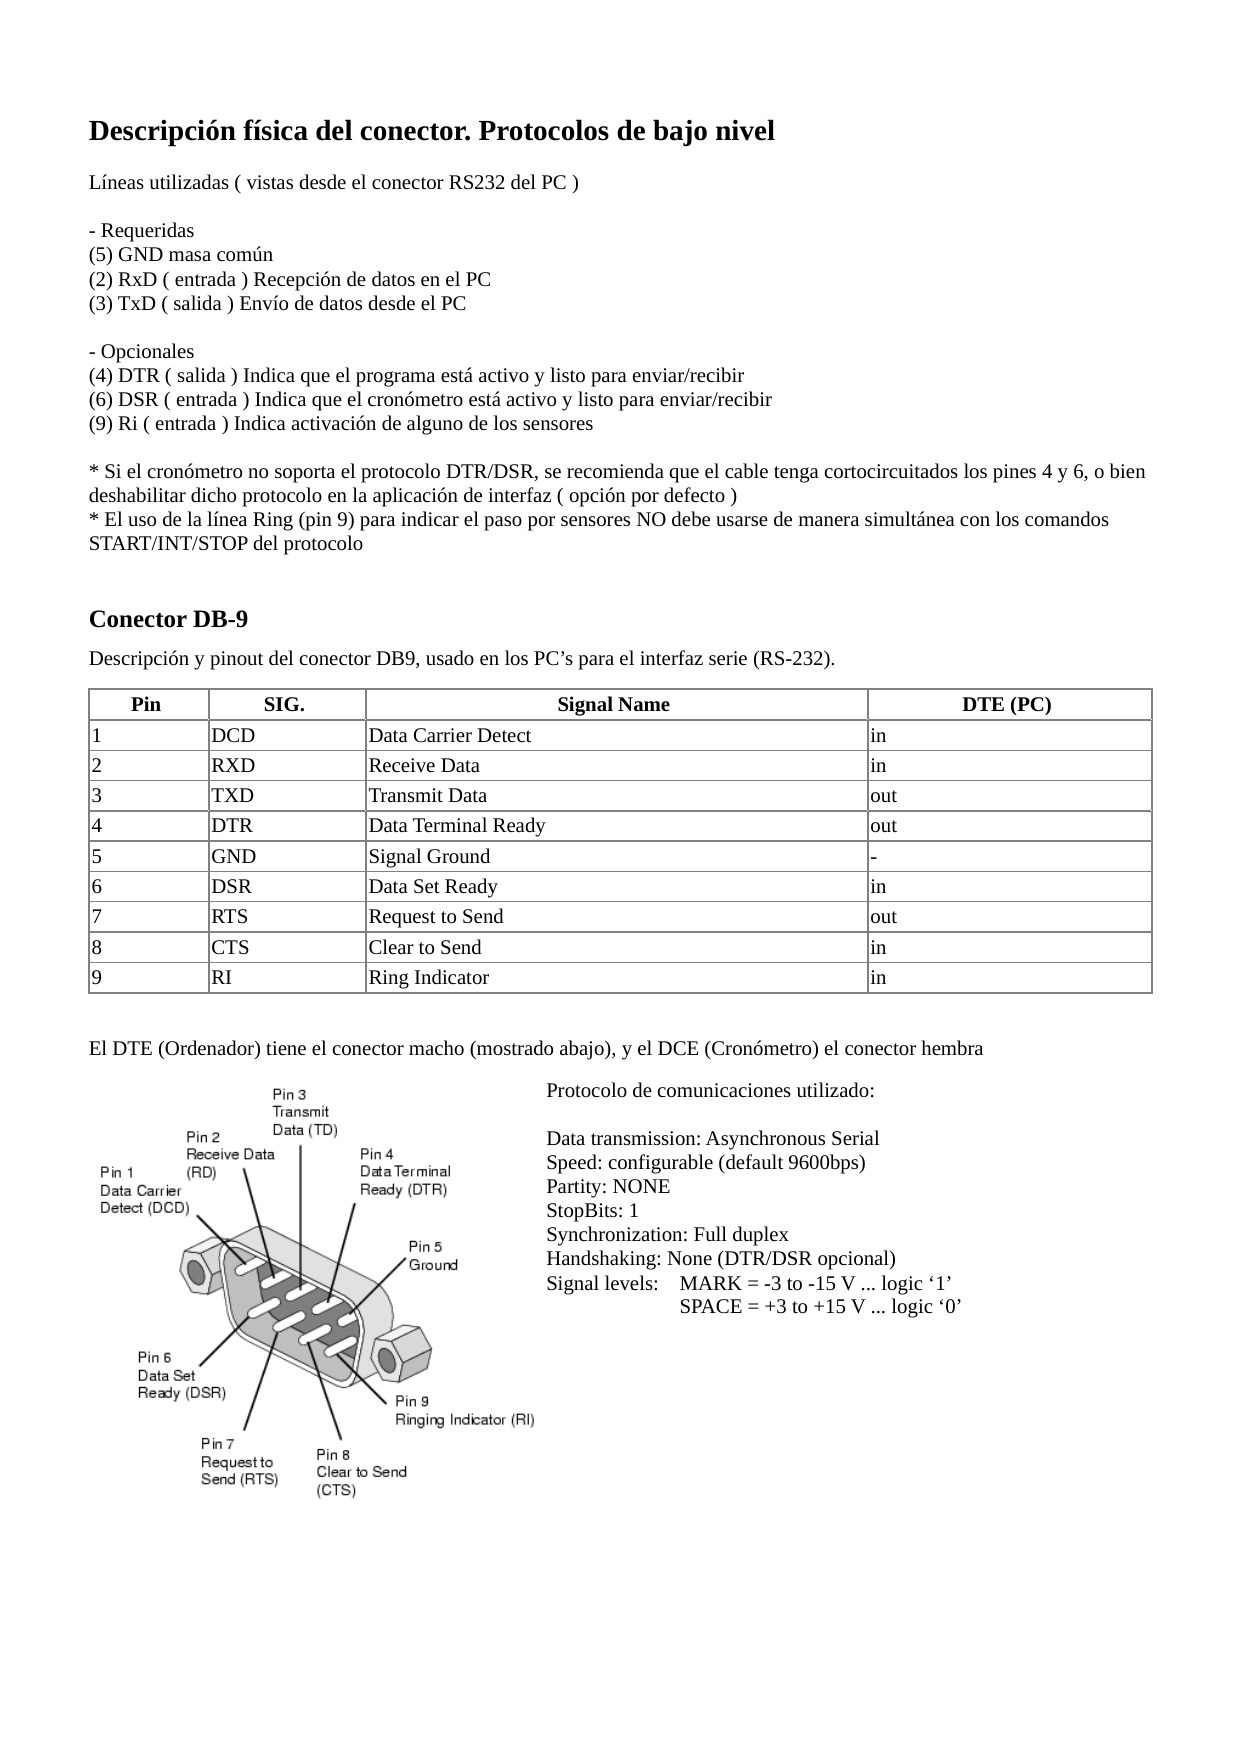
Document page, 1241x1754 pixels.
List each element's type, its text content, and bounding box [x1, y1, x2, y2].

table_cell 1 [90, 721, 208, 749]
text (9) Ri ( entrada ) Indica activación de alguno de los sensores [88, 411, 1152, 435]
text El DTE (Ordenador) tiene el conector macho (mostrado abajo), y el DCE (Cronómetro) el conector hembra [88, 1036, 1152, 1060]
text - Requeridas [88, 218, 1152, 242]
table_cell Ring Indicator [367, 963, 867, 992]
text StopBits: 1 [546, 1198, 1152, 1222]
table_cell in [869, 933, 1151, 962]
table_cell RI [210, 963, 365, 992]
table_cell 5 [90, 842, 208, 871]
table_cell in [869, 751, 1151, 780]
text Descripción física del conector. Protocolos de bajo nivel [88, 113, 1152, 146]
text Handshaking: None (DTR/DSR opcional) [546, 1246, 1152, 1270]
table_header DTE (PC) [869, 690, 1151, 719]
table_cell 3 [90, 781, 208, 810]
table_cell - [869, 842, 1151, 871]
table_cell 4 [90, 812, 208, 840]
table_cell 8 [90, 933, 208, 962]
table_cell out [869, 781, 1151, 810]
table_cell out [869, 812, 1151, 840]
table_cell in [869, 721, 1151, 749]
table_cell Signal Ground [367, 842, 867, 871]
table_cell Transmit Data [367, 781, 867, 810]
table_header Pin [90, 690, 208, 719]
text (6) DSR ( entrada ) Indica que el cronómetro está activo y listo para enviar/recibir [88, 387, 1152, 411]
table_cell RTS [210, 902, 365, 931]
table_cell Receive Data [367, 751, 867, 780]
text Protocolo de comunicaciones utilizado: [546, 1078, 1152, 1102]
table_cell Data Set Ready [367, 872, 867, 901]
text Speed: configurable (default 9600bps) [546, 1150, 1152, 1174]
table_cell in [869, 872, 1151, 901]
table_header SIG. [210, 690, 365, 719]
text (5) GND masa común [88, 242, 1152, 266]
text Partity: NONE [546, 1174, 1152, 1198]
text * El uso de la línea Ring (pin 9) para indicar el paso por sensores NO debe usarse de manera simultánea con los comandos START/INT/STOP del protocolo [88, 507, 1152, 555]
text Synchronization: Full duplex [546, 1222, 1152, 1246]
text (3) TxD ( salida ) Envío de datos desde el PC [88, 291, 1152, 314]
table_cell out [869, 902, 1151, 931]
table_cell CTS [210, 933, 365, 962]
subtitle Conector DB-9 [88, 604, 1152, 633]
table_cell Request to Send [367, 902, 867, 931]
table_cell Clear to Send [367, 933, 867, 962]
table_header Signal Name [367, 690, 867, 719]
text - Opcionales [88, 339, 1152, 363]
text * Si el cronómetro no soporta el protocolo DTR/DSR, se recomienda que el cable tenga cortocircuitados los pines 4 y 6, o bien deshabilitar dicho protocolo en la aplicación de interfaz ( opción por defecto ) [88, 459, 1152, 507]
table_cell Data Terminal Ready [367, 812, 867, 840]
table_cell RXD [210, 751, 365, 780]
table_cell Data Carrier Detect [367, 721, 867, 749]
text Signal levels: MARK = -3 to -15 V ... logic ‘1’ SPACE = +3 to +15 V ... logic ‘0’ [546, 1270, 1152, 1318]
table_cell 9 [90, 963, 208, 992]
table_cell GND [210, 842, 365, 871]
table_cell 7 [90, 902, 208, 931]
table_cell DTR [210, 812, 365, 840]
table_cell DCD [210, 721, 365, 749]
text Descripción y pinout del conector DB9, usado en los PC’s para el interfaz serie (RS-232). [88, 646, 1152, 669]
table_cell in [869, 963, 1151, 992]
picture [88, 1073, 546, 1516]
table_cell 2 [90, 751, 208, 780]
text Data transmission: Asynchronous Serial [546, 1126, 1152, 1150]
text (4) DTR ( salida ) Indica que el programa está activo y listo para enviar/recibir [88, 363, 1152, 387]
table_cell TXD [210, 781, 365, 810]
table_cell DSR [210, 872, 365, 901]
table_cell 6 [90, 872, 208, 901]
text Líneas utilizadas ( vistas desde el conector RS232 del PC ) [88, 170, 1152, 194]
text (2) RxD ( entrada ) Recepción de datos en el PC [88, 266, 1152, 291]
